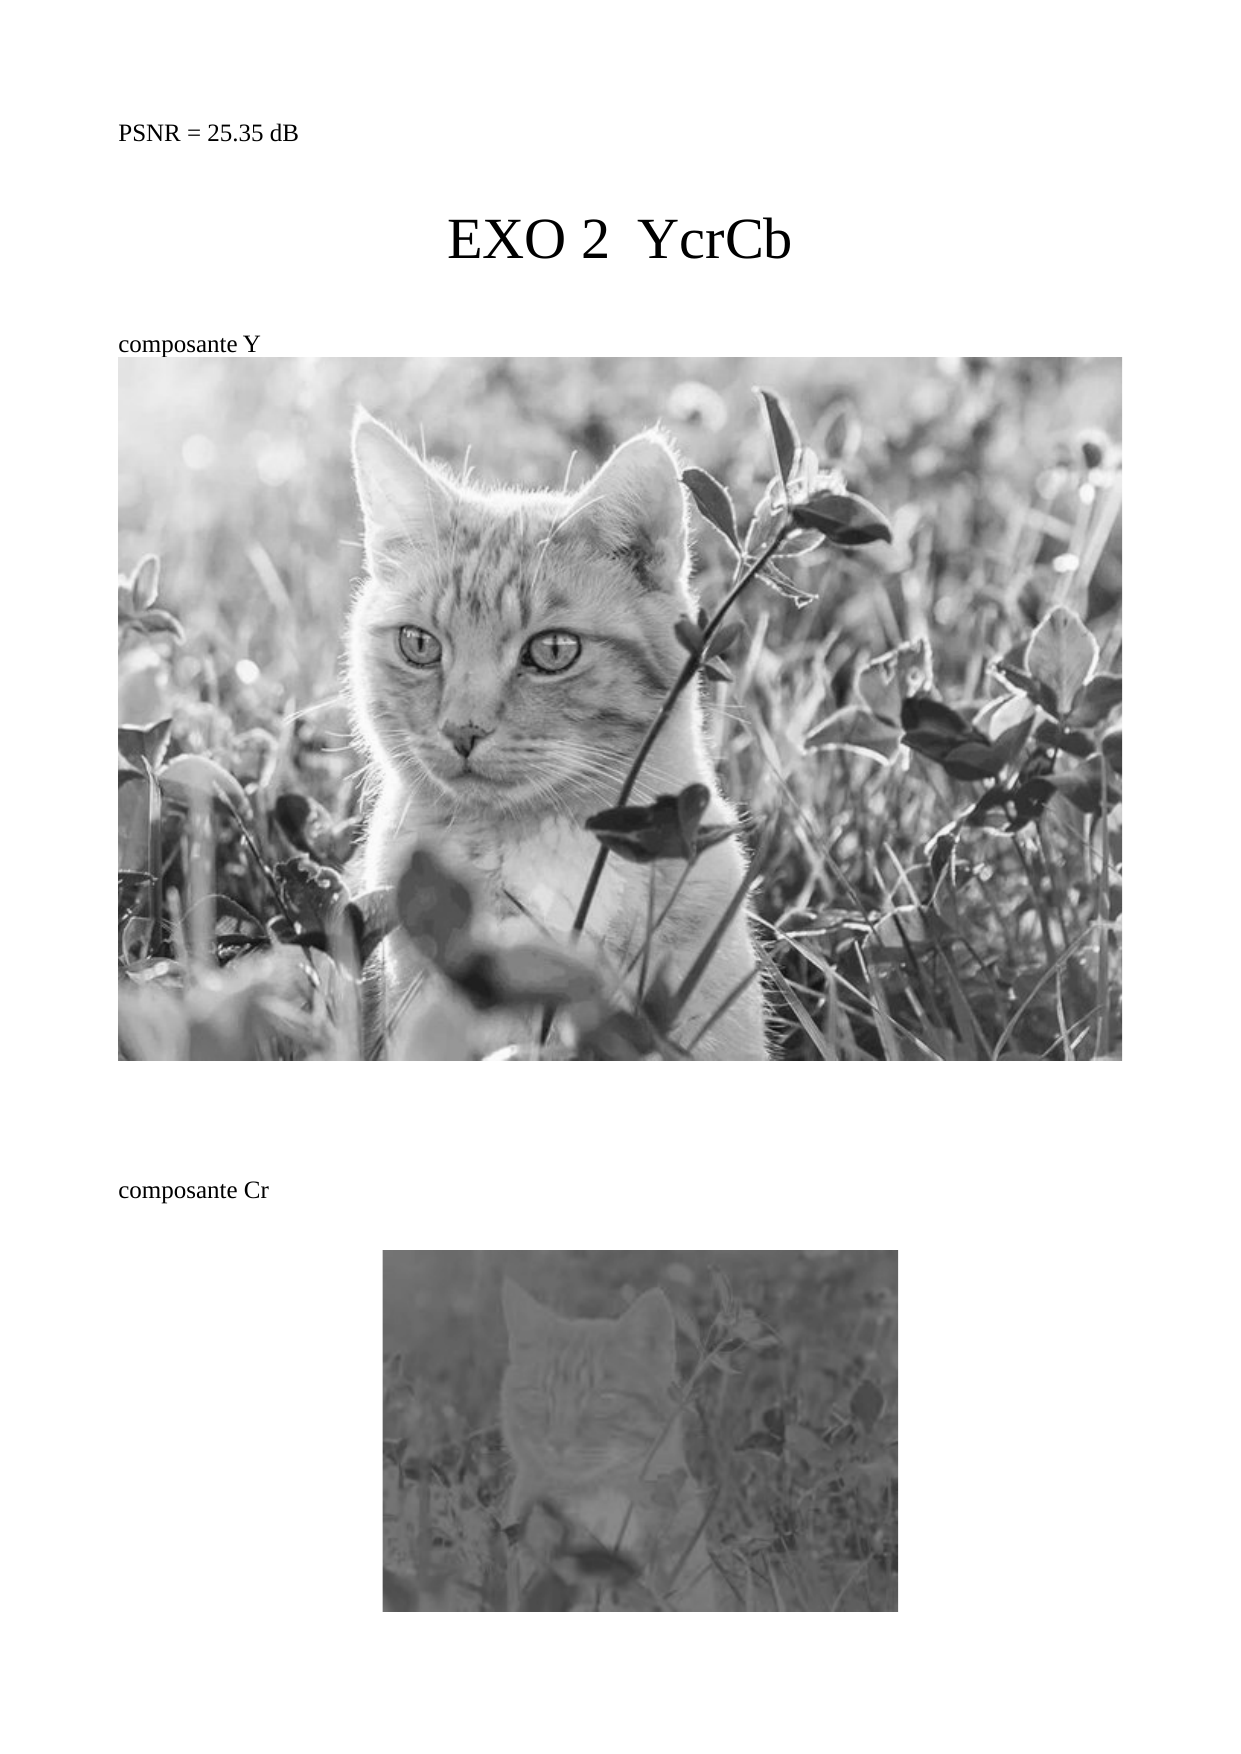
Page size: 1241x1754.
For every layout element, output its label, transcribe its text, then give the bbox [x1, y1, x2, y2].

text EXO 2 YcrCb [118, 204, 1122, 271]
text PSNR = 25.35 dB [118, 118, 1122, 176]
text composante Cr [118, 1175, 1122, 1635]
text composante Y [118, 329, 1122, 357]
picture [118, 357, 1123, 1061]
picture [382, 1250, 899, 1612]
